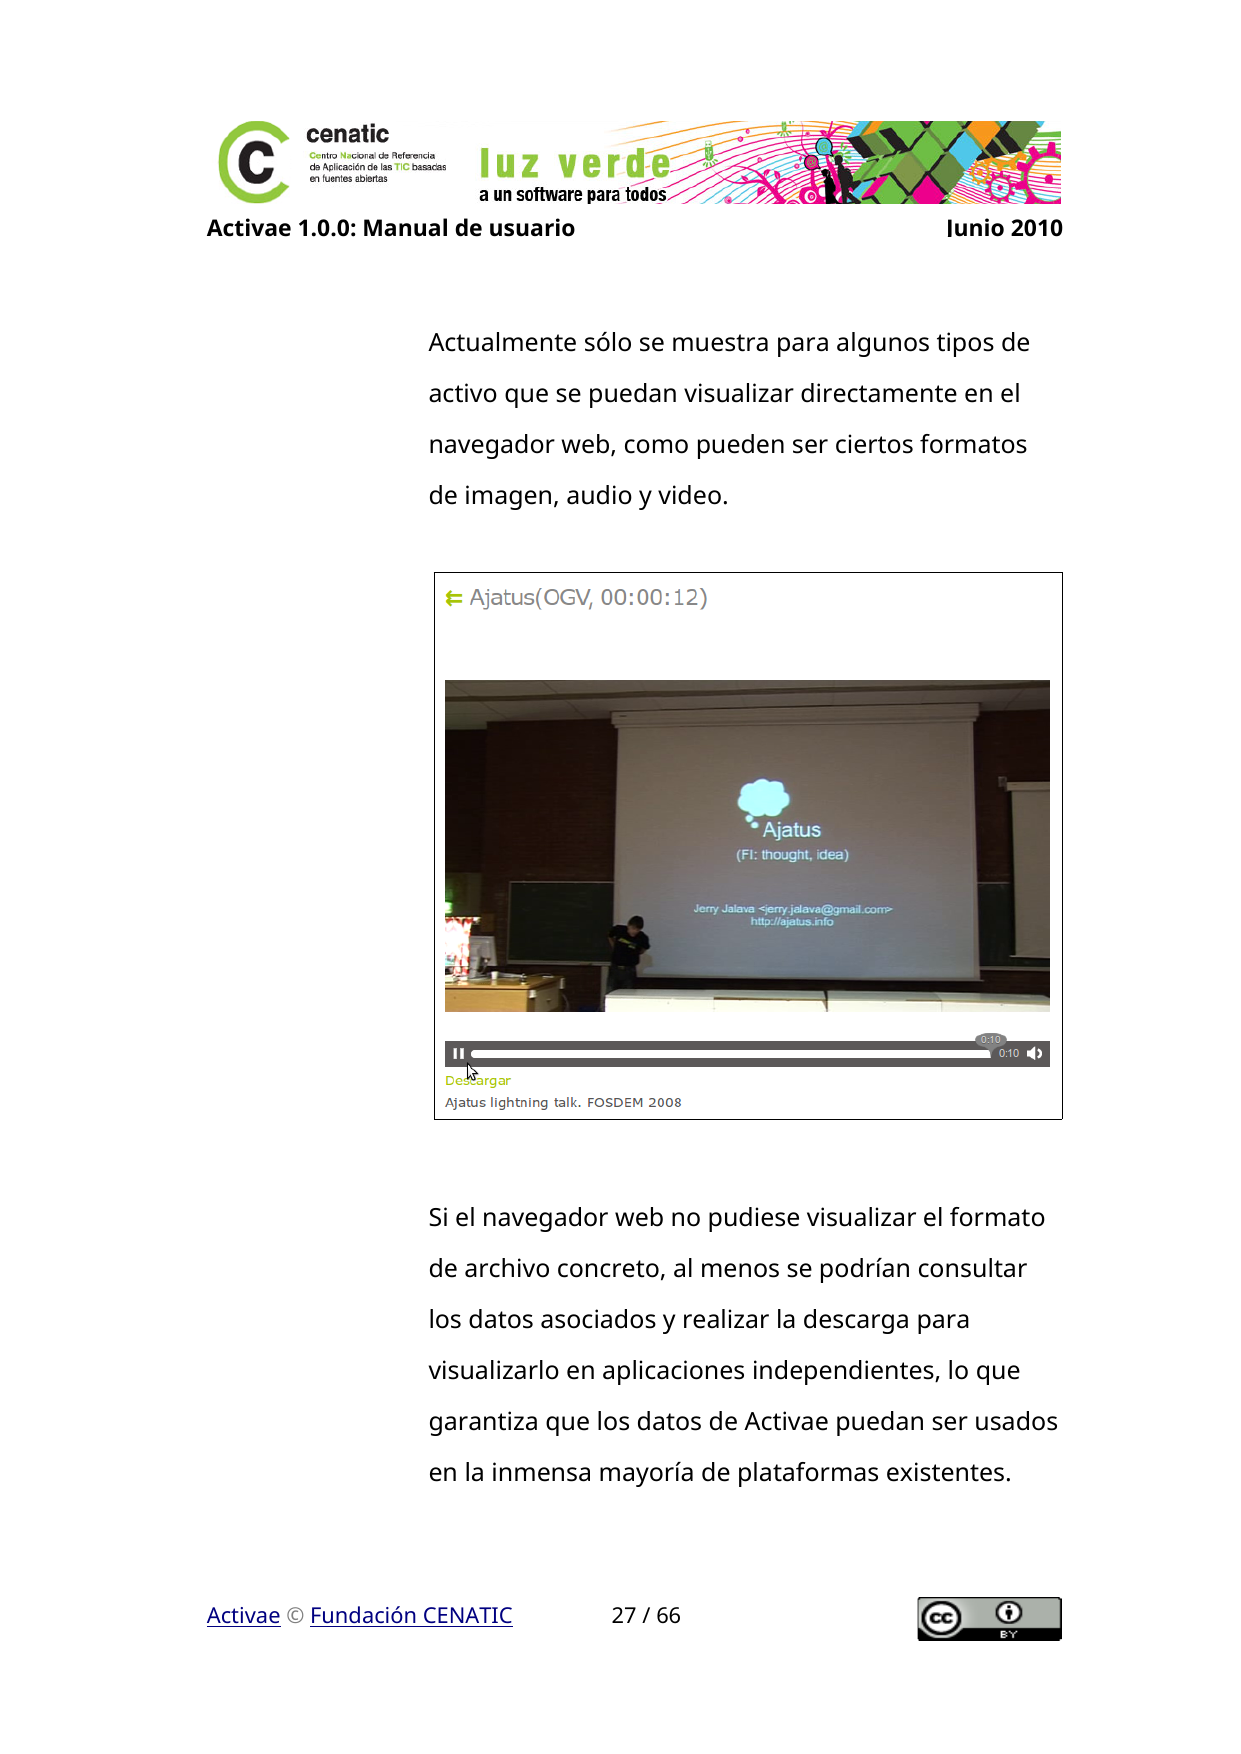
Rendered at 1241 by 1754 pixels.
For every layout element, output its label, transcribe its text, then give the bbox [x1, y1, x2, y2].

picture [436, 575, 1059, 1116]
picture [917, 1597, 1062, 1641]
list Si el navegador web no pudiese visualizar el formato de archivo concreto, al menos se podrían consultar los datos asociados y realizar la descarga para visualizarlo en aplicaciones independientes, lo que garantiza que los datos de Activae puedan ser usados en la inmensa mayoría de plataformas existentes. [391, 1199, 1063, 1488]
list Actualmente sólo se muestra para algunos tipos de activo que se puedan visualizar directamente en el navegador web, como pueden ser ciertos formatos de imagen, audio y video. [391, 325, 1063, 512]
picture [211, 121, 1061, 204]
